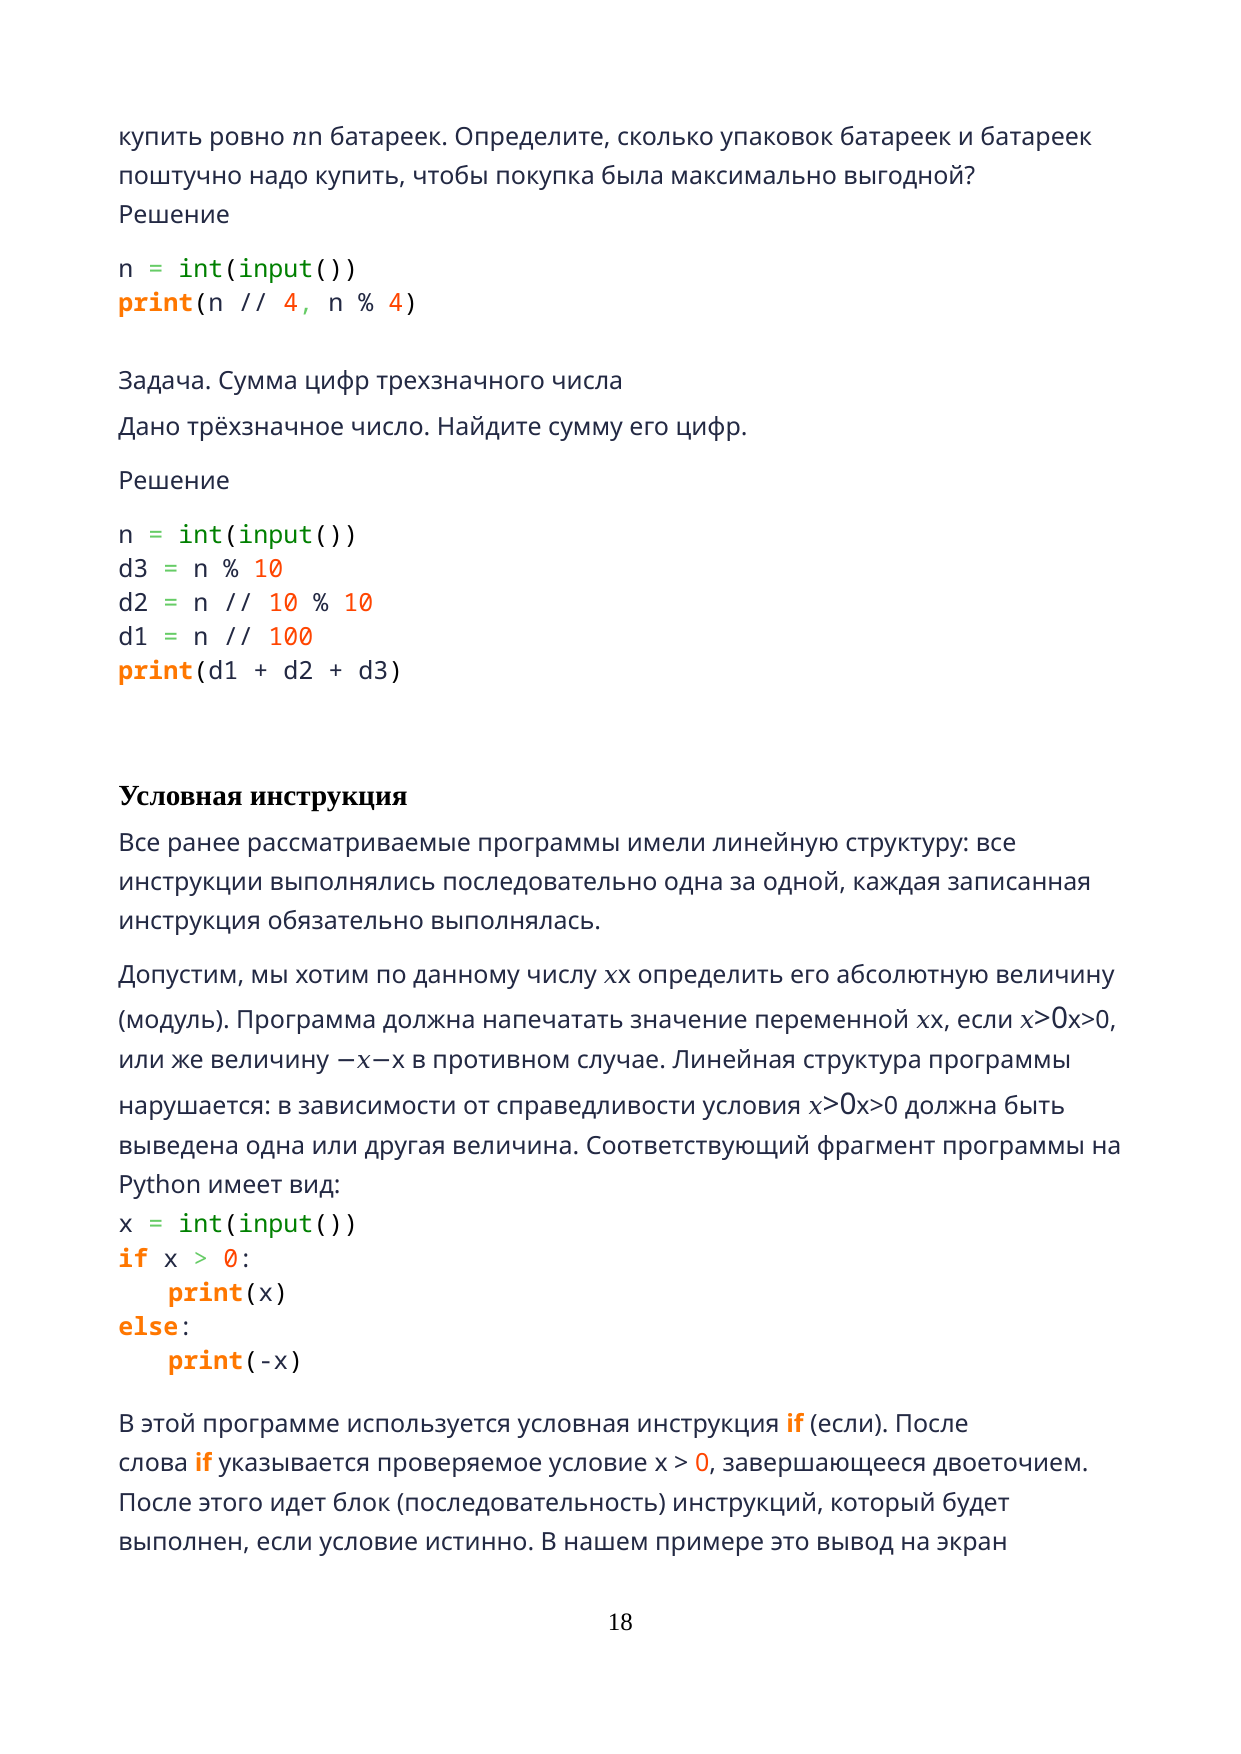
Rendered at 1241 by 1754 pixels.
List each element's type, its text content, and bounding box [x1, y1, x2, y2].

text Решение [118, 196, 1122, 231]
text d2 = n // 10 % 10 [118, 584, 1122, 619]
subtitle Задача. Сумма цифр трехзначного числа [118, 362, 1122, 396]
text d3 = n % 10 [118, 551, 1122, 584]
text print(-x) [118, 1342, 1122, 1376]
text Все ранее рассматриваемые программы имели линейную структуру: все инструкции выполнялись последовательно одна за одной, каждая записанная инструкция обязательно выполнялась. [118, 824, 1122, 937]
text В этой программе используется условная инструкция if (если). После слова if указывается проверяемое условие x > 0, завершающееся двоеточием. После этого идет блок (последовательность) инструкций, который будет выполнен, если условие истинно. В нашем примере это вывод на экран [118, 1406, 1122, 1557]
text купить ровно 𝑛n батареек. Определите, сколько упаковок батареек и батареек поштучно надо купить, чтобы покупка была максимально выгодной? [118, 118, 1122, 191]
text Дано трёхзначное число. Найдите сумму его цифр. [118, 409, 1122, 443]
text print(x) [118, 1274, 1122, 1308]
text print(d1 + d2 + d3) [118, 653, 1122, 687]
text x = int(input()) [118, 1206, 1122, 1240]
text n = int(input()) [118, 516, 1122, 551]
text else: [118, 1308, 1122, 1342]
text n = int(input()) [118, 250, 1122, 284]
subtitle Условная инструкция [118, 778, 1122, 812]
text Допустим, мы хотим по данному числу 𝑥x определить его абсолютную величину (модуль). Программа должна напечатать значение переменной 𝑥x, если 𝑥>0x>0, или же величину −𝑥−x в противном случае. Линейная структура программы нарушается: в зависимости от справедливости условия 𝑥>0x>0 должна быть выведена одна или другая величина. Соответствующий фрагмент программы на Python имеет вид: [118, 957, 1122, 1201]
text Решение [118, 463, 1122, 497]
text print(n // 4, n % 4) [118, 284, 1122, 318]
text d1 = n // 100 [118, 619, 1122, 653]
text if x > 0: [118, 1240, 1122, 1274]
